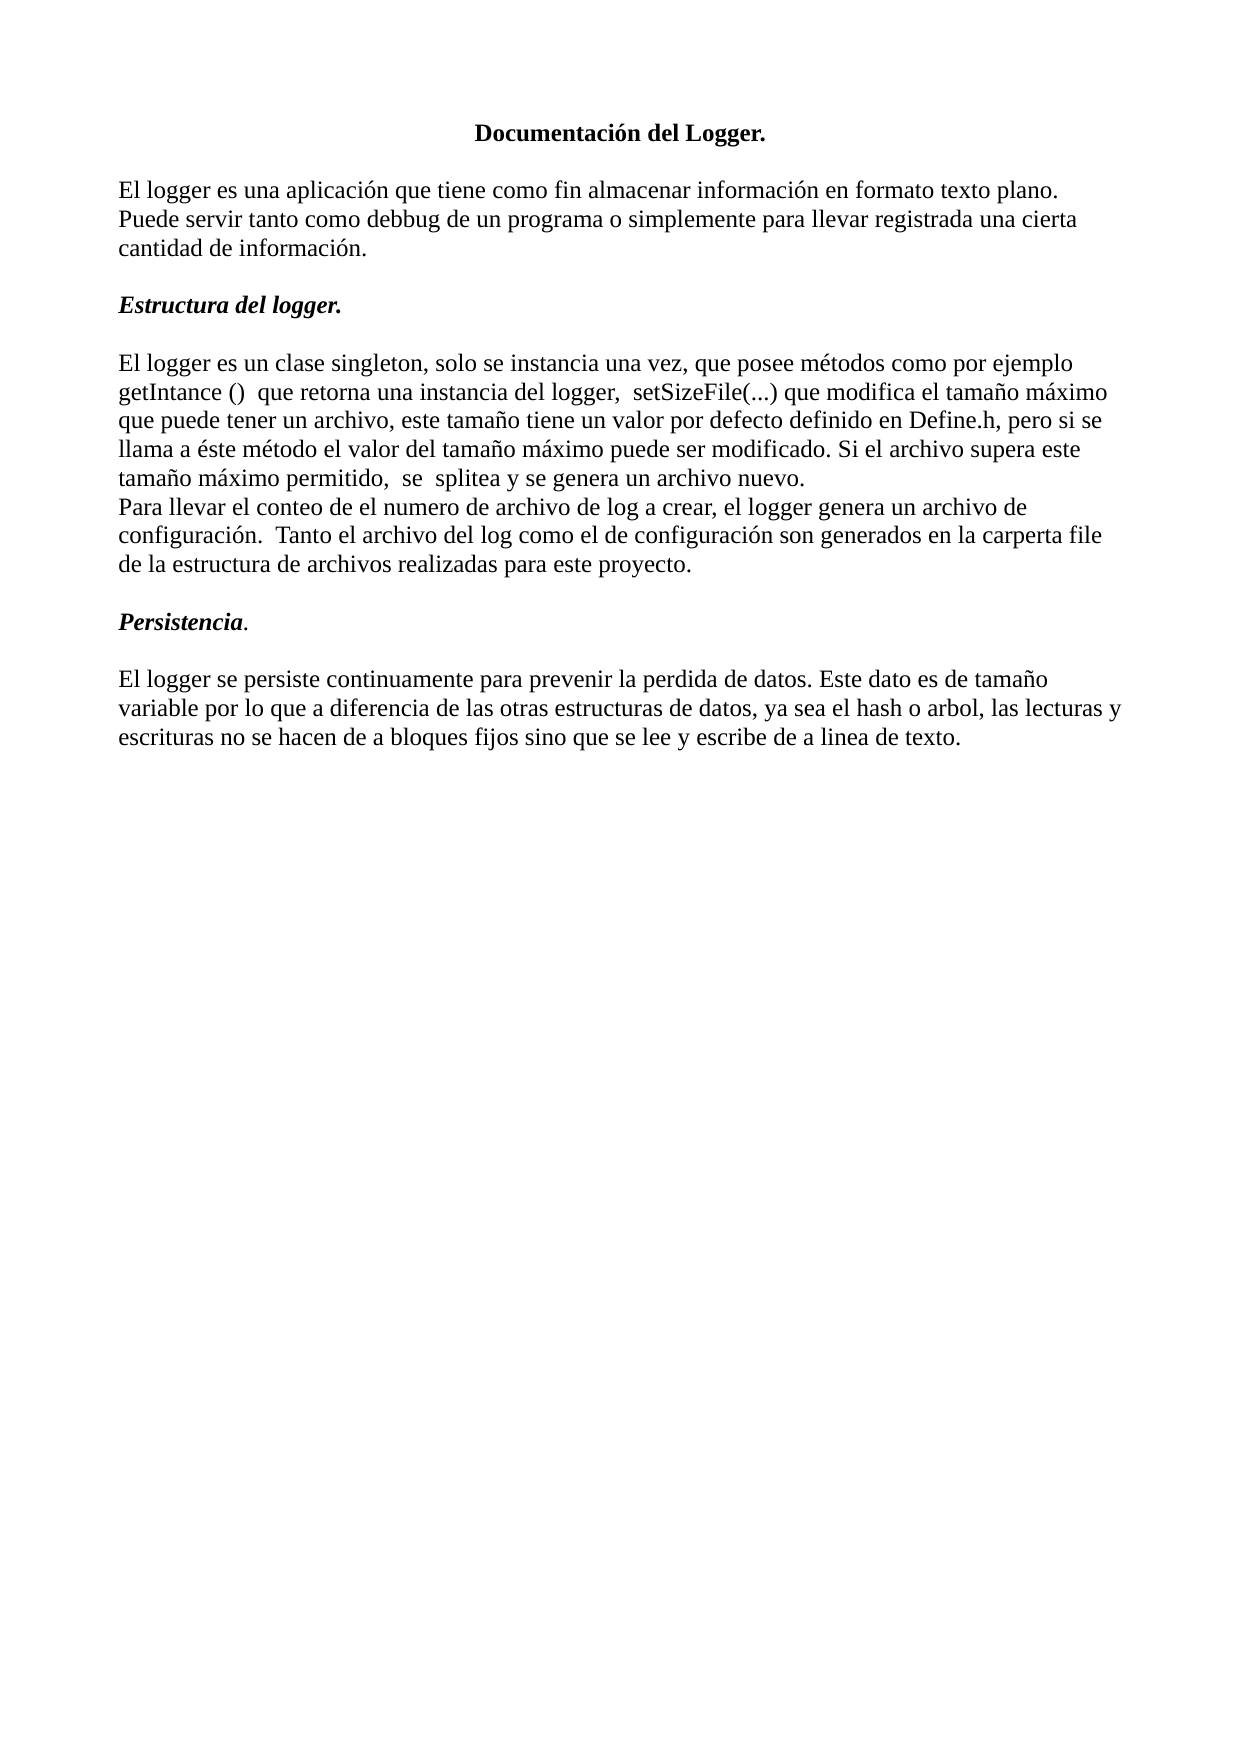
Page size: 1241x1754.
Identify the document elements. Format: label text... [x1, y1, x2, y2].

text El logger se persiste continuamente para prevenir la perdida de datos. Este dato es de tamaño variable por lo que a diferencia de las otras estructuras de datos, ya sea el hash o arbol, las lecturas y escrituras no se hacen de a bloques fijos sino que se lee y escribe de a linea de texto. [118, 664, 1122, 751]
text El logger es una aplicación que tiene como fin almacenar información en formato texto plano. Puede servir tanto como debbug de un programa o simplemente para llevar registrada una cierta cantidad de información. [118, 176, 1122, 262]
text Documentación del Logger. [118, 118, 1122, 147]
text Estructura del logger. [118, 291, 1122, 319]
text Persistencia. [118, 607, 1122, 636]
text Para llevar el conteo de el numero de archivo de log a crear, el logger genera un archivo de configuración. Tanto el archivo del log como el de configuración son generados en la carperta file de la estructura de archivos realizadas para este proyecto. [118, 492, 1122, 578]
text El logger es un clase singleton, solo se instancia una vez, que posee métodos como por ejemplo getIntance () que retorna una instancia del logger, setSizeFile(...) que modifica el tamaño máximo que puede tener un archivo, este tamaño tiene un valor por defecto definido en Define.h, pero si se llama a éste método el valor del tamaño máximo puede ser modificado. Si el archivo supera este tamaño máximo permitido, se splitea y se genera un archivo nuevo. [118, 348, 1122, 492]
